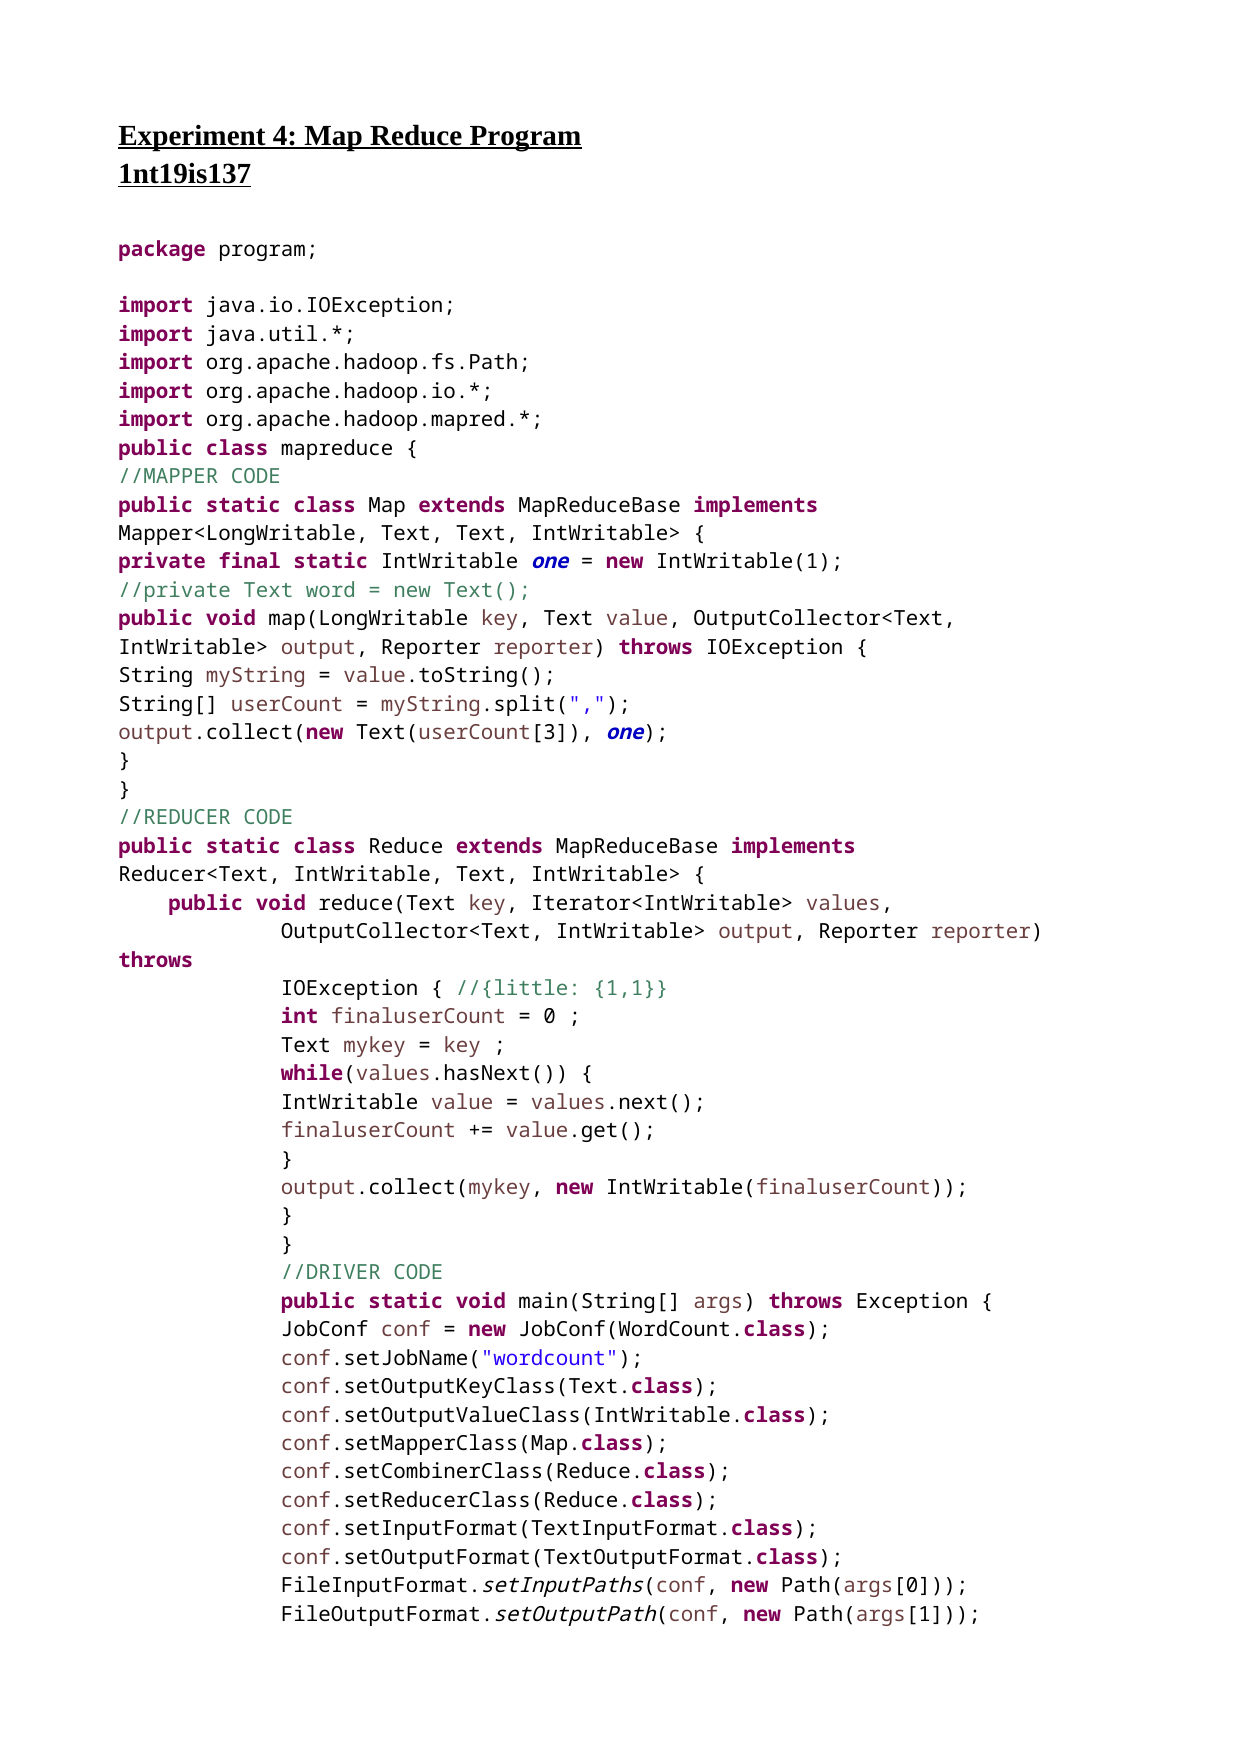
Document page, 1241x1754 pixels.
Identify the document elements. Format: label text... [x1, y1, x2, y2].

text conf.setInputFormat(TextInputFormat.class); [118, 1513, 1122, 1542]
text conf.setOutputFormat(TextOutputFormat.class); [118, 1542, 1122, 1570]
text public static void main(String[] args) throws Exception { [118, 1286, 1122, 1314]
text output.collect(mykey, new IntWritable(finaluserCount)); [118, 1172, 1122, 1201]
text //private Text word = new Text(); [118, 575, 1122, 603]
text IOException { //{little: {1,1}} [118, 973, 1122, 1002]
text conf.setOutputValueClass(IntWritable.class); [118, 1400, 1122, 1428]
text public static class Map extends MapReduceBase implements [118, 490, 1122, 518]
text import org.apache.hadoop.fs.Path; [118, 347, 1122, 376]
text public static class Reduce extends MapReduceBase implements [118, 831, 1122, 859]
text } [118, 1229, 1122, 1257]
text import org.apache.hadoop.mapred.*; [118, 404, 1122, 433]
text finaluserCount += value.get(); [118, 1115, 1122, 1144]
text Reducer<Text, IntWritable, Text, IntWritable> { [118, 859, 1122, 888]
text } [118, 774, 1122, 802]
text import java.util.*; [118, 319, 1122, 347]
text OutputCollector<Text, IntWritable> output, Reporter reporter) throws [118, 916, 1122, 973]
text conf.setJobName("wordcount"); [118, 1343, 1122, 1371]
text FileOutputFormat.setOutputPath(conf, new Path(args[1])); [118, 1599, 1122, 1627]
text while(values.hasNext()) { [118, 1058, 1122, 1087]
text conf.setCombinerClass(Reduce.class); [118, 1457, 1122, 1485]
text //MAPPER CODE [118, 461, 1122, 490]
text import java.io.IOException; [118, 291, 1122, 319]
text import org.apache.hadoop.io.*; [118, 376, 1122, 404]
text FileInputFormat.setInputPaths(conf, new Path(args[0])); [118, 1570, 1122, 1599]
text JobConf conf = new JobConf(WordCount.class); [118, 1314, 1122, 1343]
text public void map(LongWritable key, Text value, OutputCollector<Text, [118, 603, 1122, 632]
text output.collect(new Text(userCount[3]), one); [118, 717, 1122, 746]
text //REDUCER CODE [118, 802, 1122, 831]
text } [118, 746, 1122, 774]
text package program; [118, 234, 1122, 262]
text public class mapreduce { [118, 433, 1122, 461]
text Experiment 4: Map Reduce Program [118, 118, 1122, 152]
text String[] userCount = myString.split(","); [118, 689, 1122, 717]
text conf.setReducerClass(Reduce.class); [118, 1485, 1122, 1513]
text int finaluserCount = 0 ; [118, 1002, 1122, 1030]
text //DRIVER CODE [118, 1257, 1122, 1286]
text } [118, 1144, 1122, 1172]
text String myString = value.toString(); [118, 660, 1122, 689]
text private final static IntWritable one = new IntWritable(1); [118, 547, 1122, 575]
text IntWritable> output, Reporter reporter) throws IOException { [118, 632, 1122, 660]
text Text mykey = key ; [118, 1030, 1122, 1058]
text Mapper<LongWritable, Text, Text, IntWritable> { [118, 518, 1122, 547]
text } [118, 1201, 1122, 1229]
text conf.setMapperClass(Map.class); [118, 1428, 1122, 1457]
text public void reduce(Text key, Iterator<IntWritable> values, [118, 888, 1122, 916]
text 1nt19is137 [118, 157, 1122, 190]
text IntWritable value = values.next(); [118, 1087, 1122, 1115]
text conf.setOutputKeyClass(Text.class); [118, 1371, 1122, 1400]
